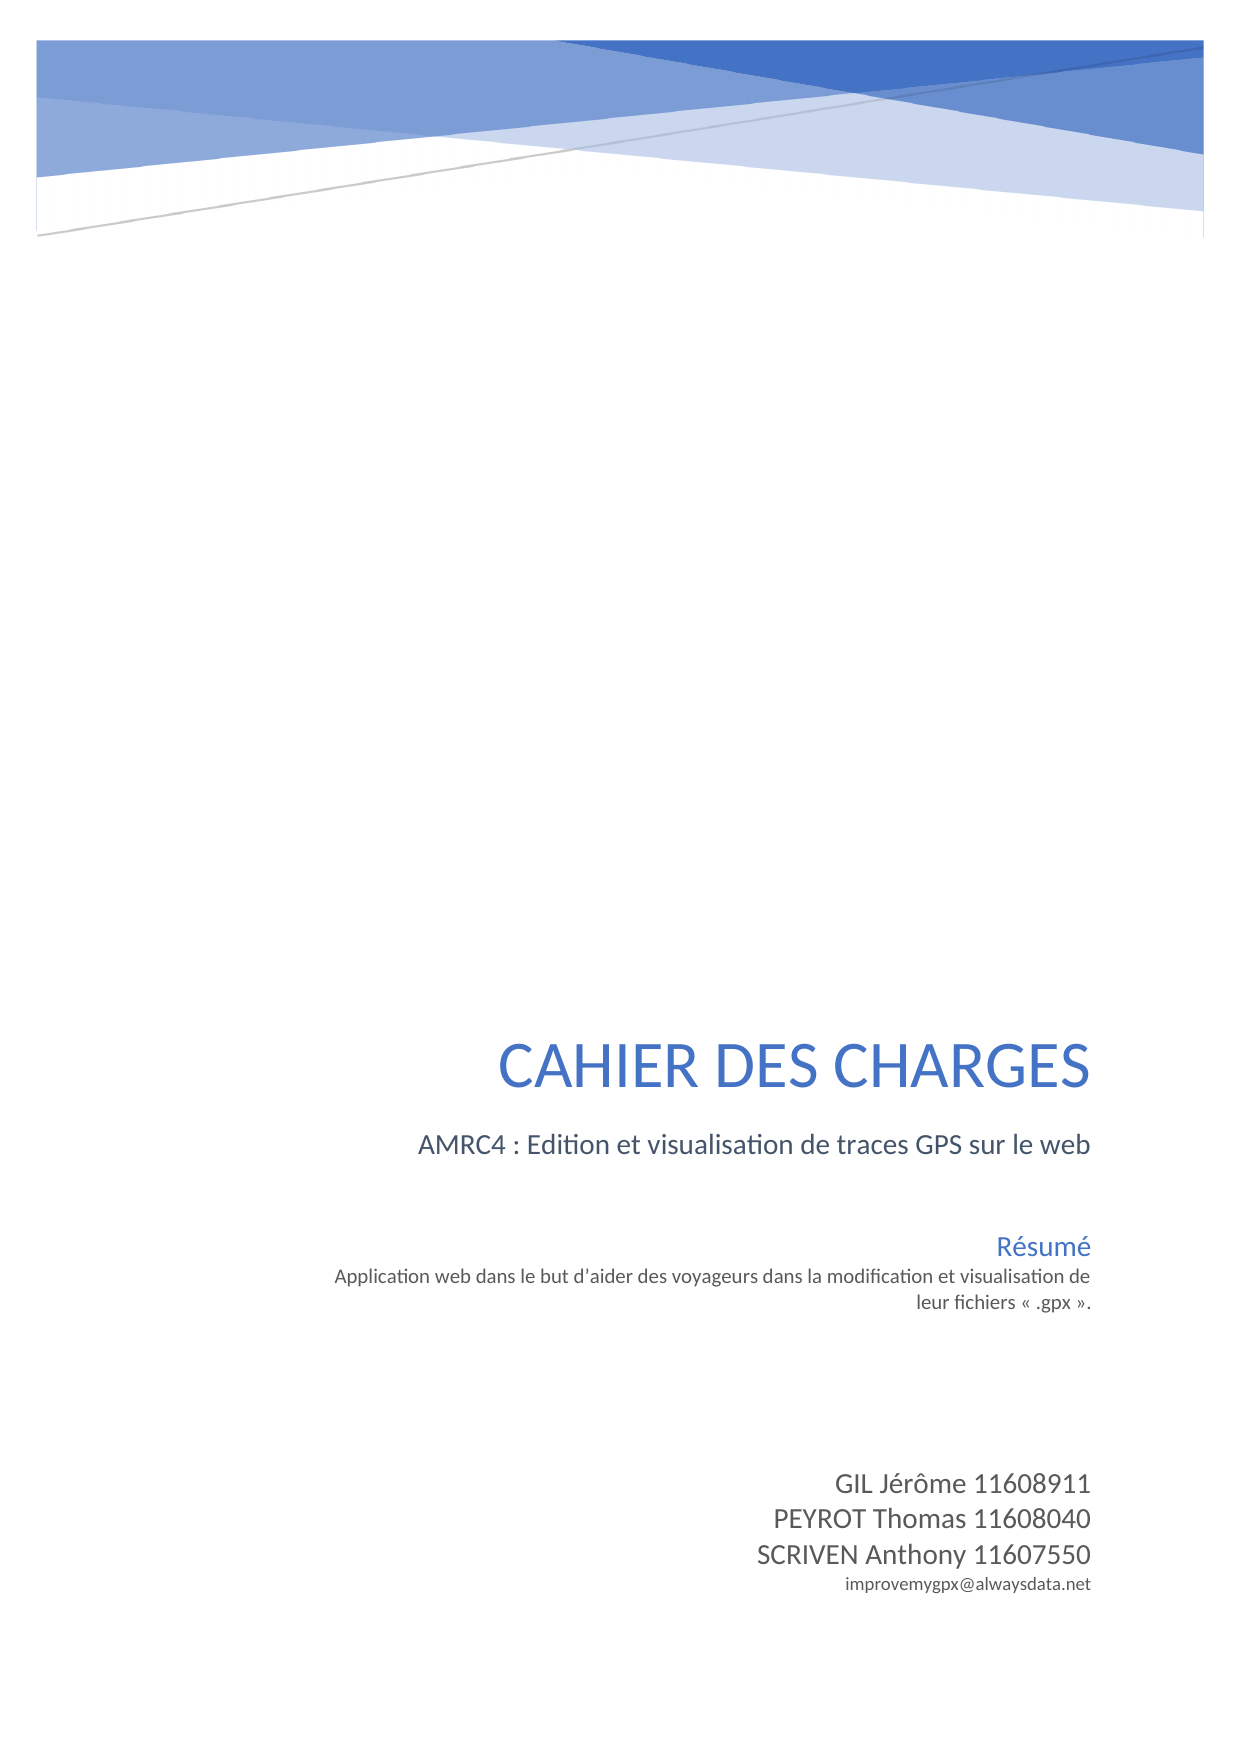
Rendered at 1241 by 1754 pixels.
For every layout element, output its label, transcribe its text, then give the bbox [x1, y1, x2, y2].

text Cahier des charges [299, 1022, 1091, 1104]
text GIL Jérôme 11608911 PEYROT Thomas 11608040 SCRIVEN Anthony 11607550 [299, 1465, 1091, 1572]
text improvemygpx@alwaysdata.net [299, 1572, 1091, 1595]
text AMRC4 : Edition et visualisation de traces GPS sur le web [299, 1126, 1091, 1162]
text Résumé [299, 1228, 1091, 1263]
text Application web dans le but d’aider des voyageurs dans la modification et visualisation de leur fichiers « .gpx ». [299, 1263, 1091, 1314]
